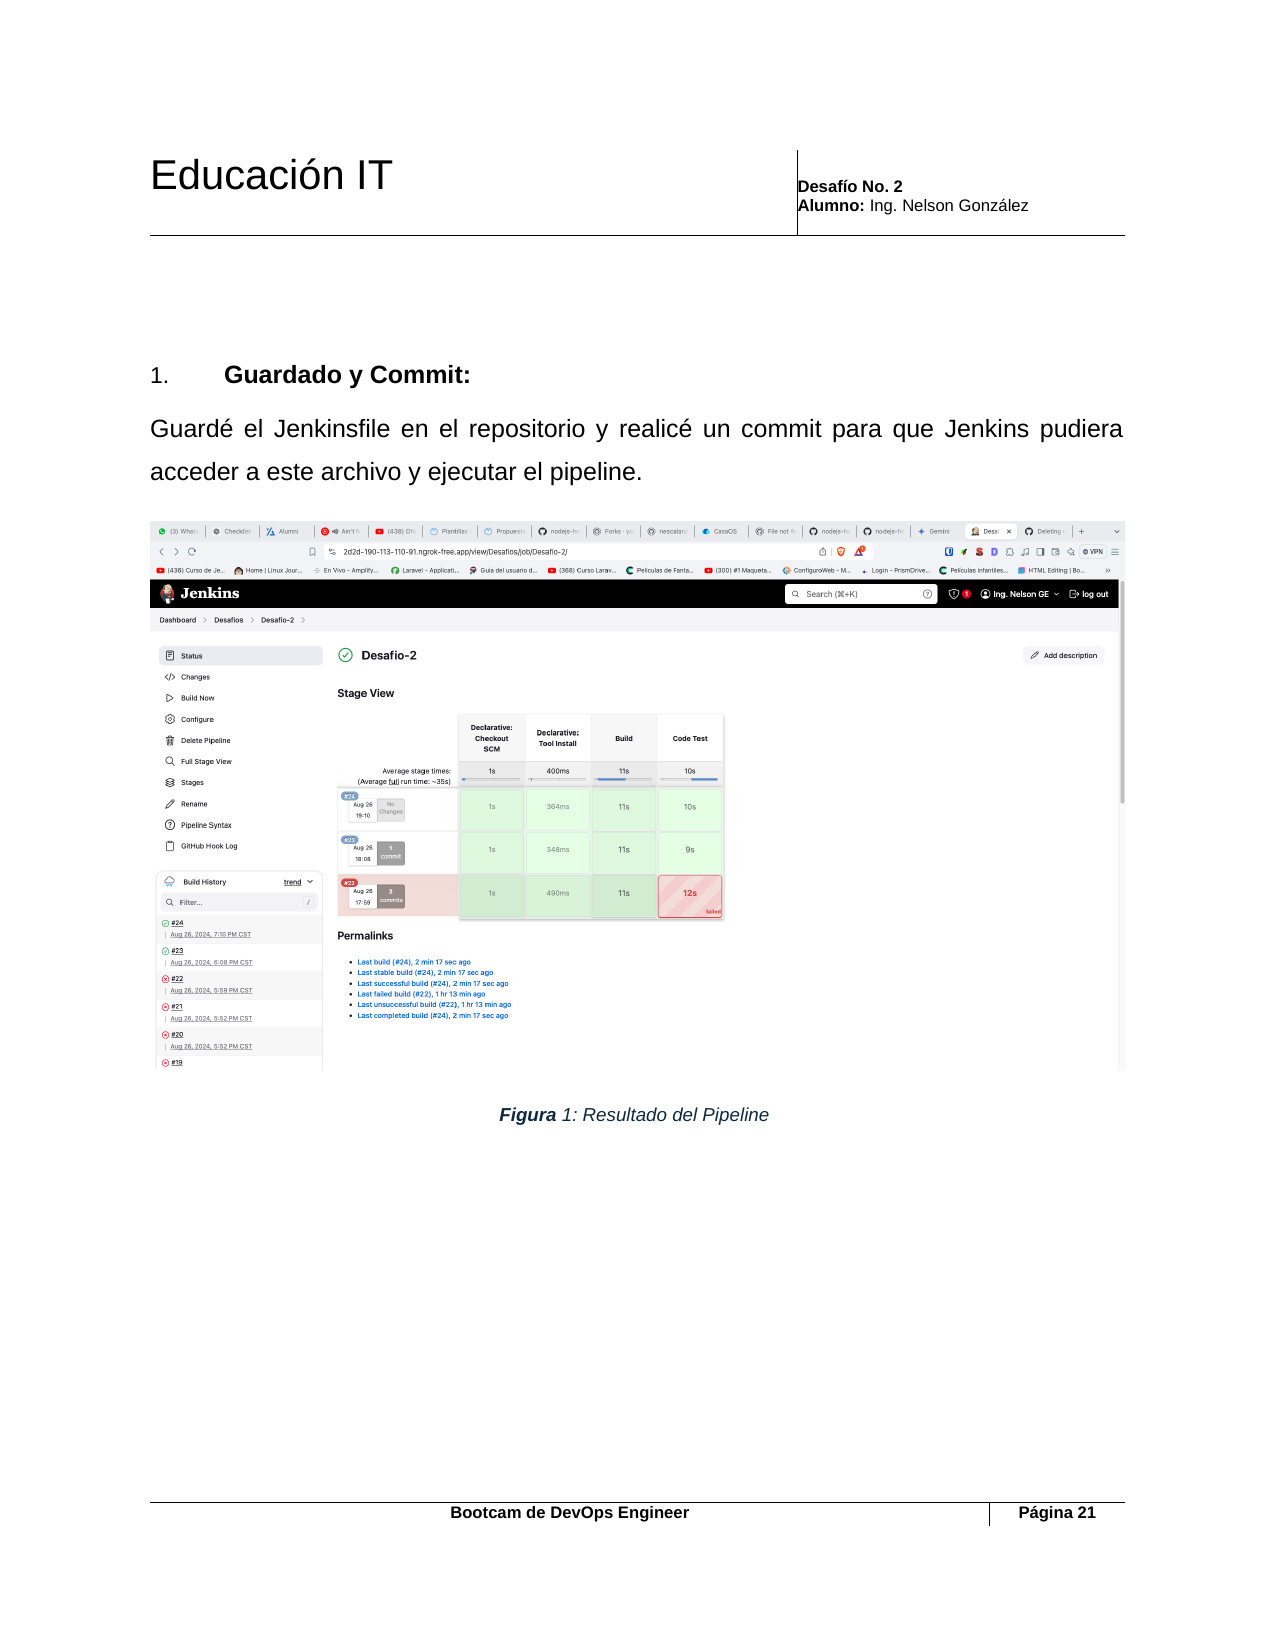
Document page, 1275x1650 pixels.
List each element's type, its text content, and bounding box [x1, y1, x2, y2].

picture [150, 521, 1125, 1070]
text Figura 3: Resultado del Pipeline [150, 1104, 1125, 1125]
text Guardé el Jenkinsfile en el repositorio y realicé un commit para que Jenkins pudiera acceder a este archivo y ejecutar el pipeline. [150, 414, 1125, 486]
list Guardado y Commit: [150, 360, 1125, 389]
